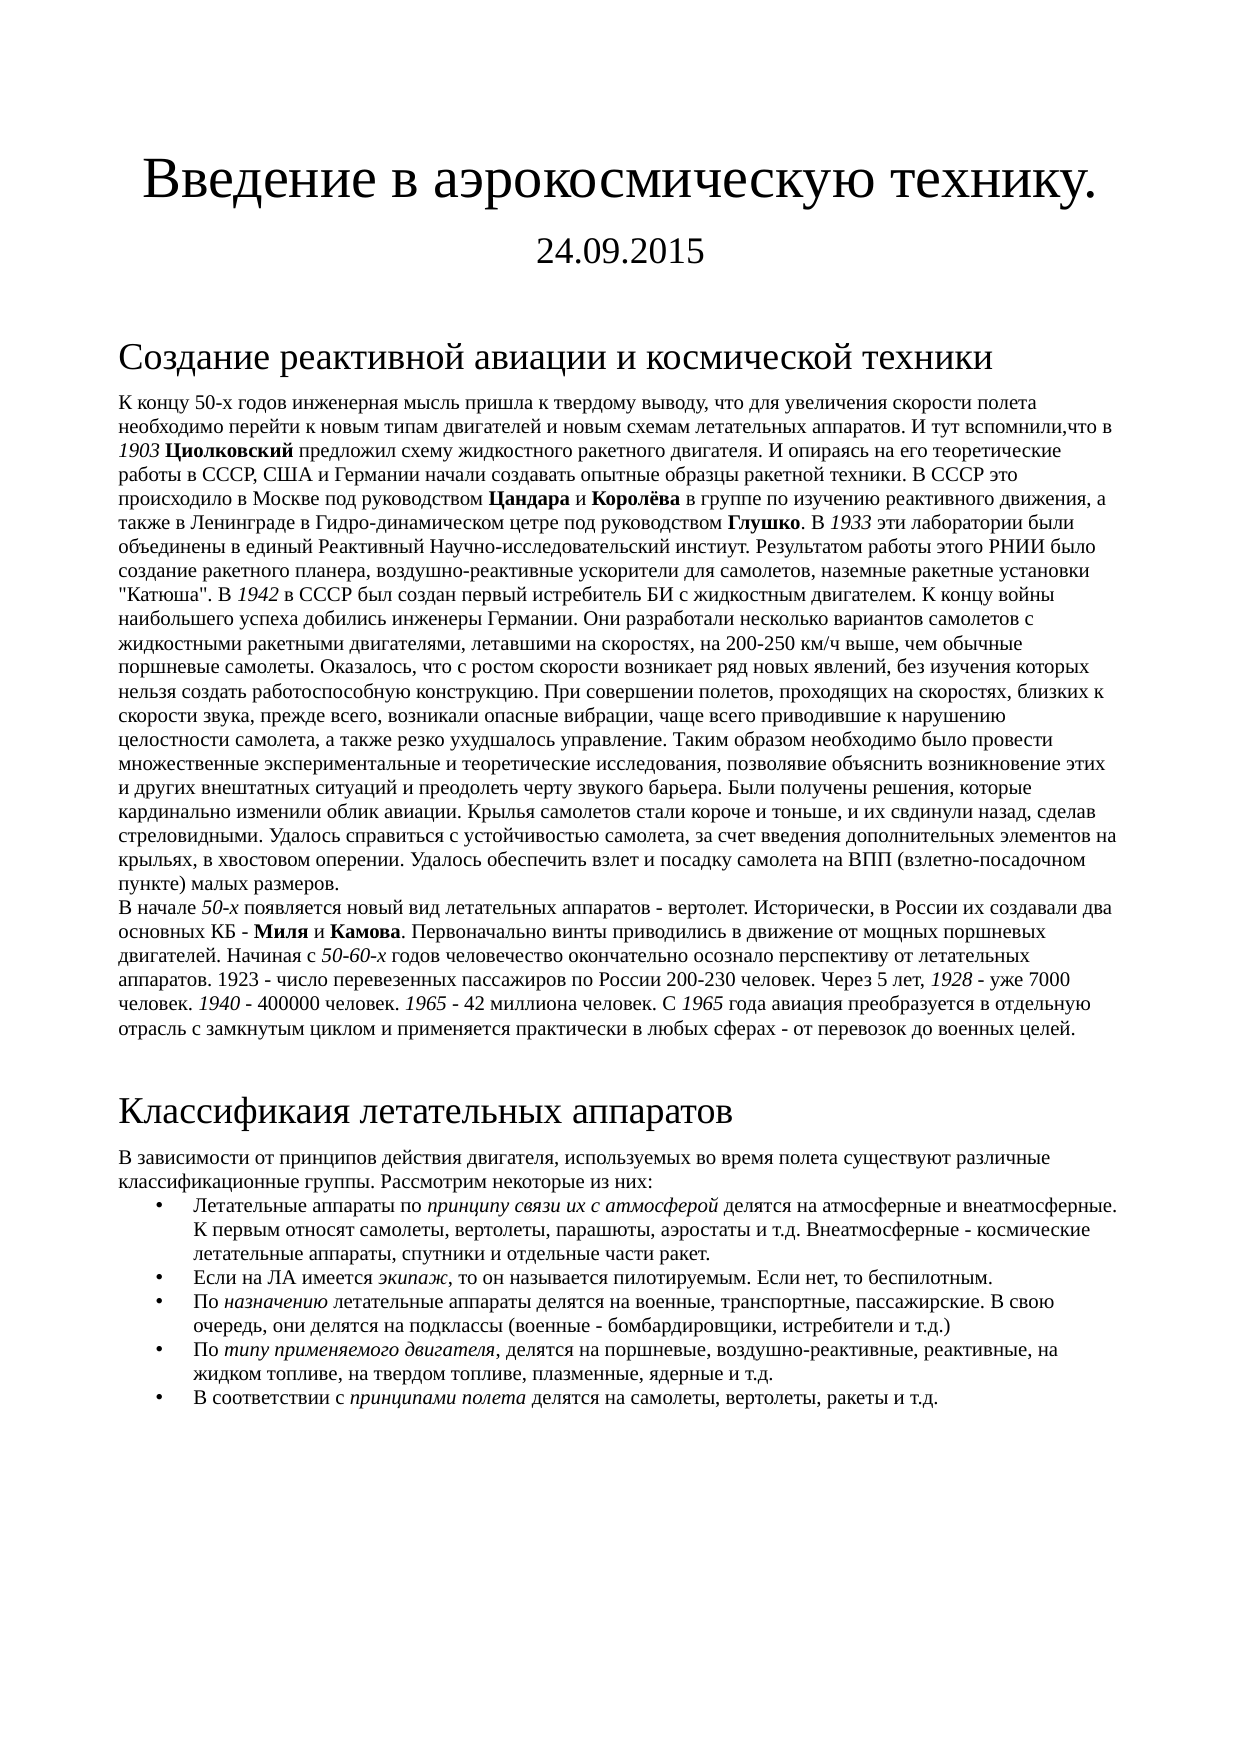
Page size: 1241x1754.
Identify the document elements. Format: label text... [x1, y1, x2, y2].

title Введение в аэрокосмическую технику. [118, 143, 1122, 210]
list В соответствии с принципами полета делятся на самолеты, вертолеты, ракеты и т.д. [156, 1385, 1122, 1409]
list Если на ЛА имеется экипаж, то он называется пилотируемым. Если нет, то беспилотным. [156, 1265, 1122, 1289]
text К концу 50-х годов инженерная мысль пришла к твердому выводу, что для увеличения скорости полета необходимо перейти к новым типам двигателей и новым схемам летательных аппаратов. И тут вспомнили,что в 1903 Циолковский предложил схему жидкостного ракетного двигателя. И опираясь на его теоретические работы в СССР, США и Германии начали создавать опытные образцы ракетной техники. В СССР это происходило в Москве под руководством Цандара и Королёва в группе по изучению реактивного движения, а также в Ленинграде в Гидро-динамическом цетре под руководством Глушко. В 1933 эти лаборатории были объединены в единый Реактивный Научно-исследовательский инстиут. Результатом работы этого РНИИ было создание ракетного планера, воздушно-реактивные ускорители для самолетов, наземные ракетные установки "Катюша". В 1942 в СССР был создан первый истребитель БИ с жидкостным двигателем. К концу войны наибольшего успеха добились инженеры Германии. Они разработали несколько вариантов самолетов с жидкостными ракетными двигателями, летавшими на скоростях, на 200-250 км/ч выше, чем обычные поршневые самолеты. Оказалось, что с ростом скорости возникает ряд новых явлений, без изучения которых нельзя создать работоспособную конструкцию. При совершении полетов, проходящих на скоростях, близких к скорости звука, прежде всего, возникали опасные вибрации, чаще всего приводившие к нарушению целостности самолета, а также резко ухудшалось управление. Таким образом необходимо было провести множественные экспериментальные и теоретические исследования, позволявие объяснить возникновение этих и других внештатных ситуаций и преодолеть черту звукого барьера. Были получены решения, которые кардинально изменили облик авиации. Крылья самолетов стали короче и тоньше, и их свдинули назад, сделав стреловидными. Удалось справиться с устойчивостью самолета, за счет введения дополнительных элементов на крыльях, в хвостовом оперении. Удалось обеспечить взлет и посадку самолета на ВПП (взлетно-посадочном пункте) малых размеров. [118, 390, 1122, 895]
list По назначению летательные аппараты делятся на военные, транспортные, пассажирские. В свою очередь, они делятся на подклассы (военные - бомбардировщики, истребители и т.д.) [156, 1289, 1122, 1337]
subtitle 24.09.2015 [118, 229, 1122, 272]
subtitle Классификаия летательных аппаратов [118, 1088, 1122, 1132]
text В начале 50-х появляется новый вид летательных аппаратов - вертолет. Исторически, в России их создавали два основных КБ - Миля и Камова. Первоначально винты приводились в движение от мощных поршневых двигателей. Начиная с 50-60-х годов человечество окончательно осознало перспективу от летательных аппаратов. 1923 - число перевезенных пассажиров по России 200-230 человек. Через 5 лет, 1928 - уже 7000 человек. 1940 - 400000 человек. 1965 - 42 миллиона человек. С 1965 года авиация преобразуется в отдельную отрасль с замкнутым циклом и применяется практически в любых сферах - от перевозок до военных целей. [118, 895, 1122, 1039]
list Летательные аппараты по принципу связи их с атмосферой делятся на атмосферные и внеатмосферные. К первым относят самолеты, вертолеты, парашюты, аэростаты и т.д. Внеатмосферные - космические летательные аппараты, спутники и отдельные части ракет. [156, 1193, 1122, 1265]
text В зависимости от принципов действия двигателя, используемых во время полета существуют различные классификационные группы. Рассмотрим некоторые из них: [118, 1145, 1122, 1193]
list По типу применяемого двигателя, делятся на поршневые, воздушно-реактивные, реактивные, на жидком топливе, на твердом топливе, плазменные, ядерные и т.д. [156, 1337, 1122, 1385]
subtitle Создание реактивной авиации и космической техники [118, 334, 1122, 377]
